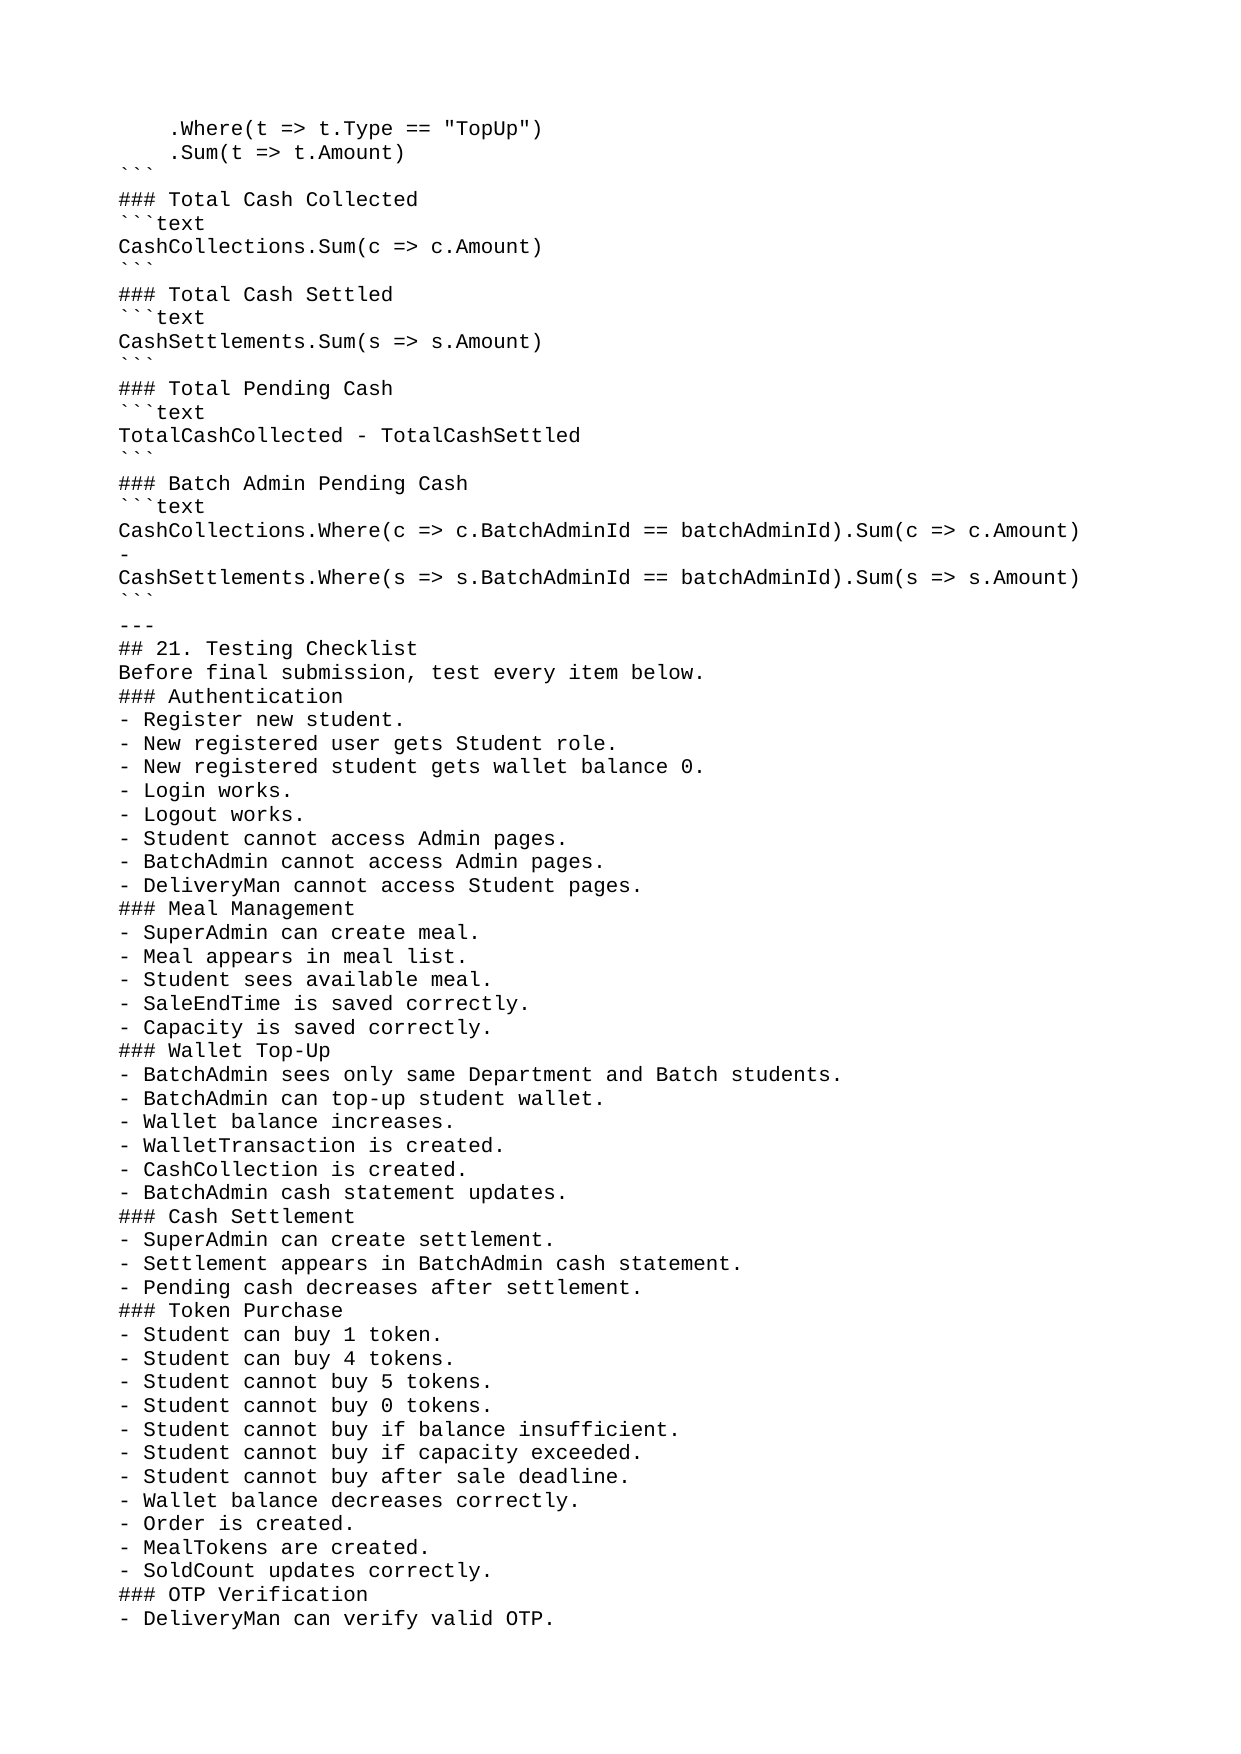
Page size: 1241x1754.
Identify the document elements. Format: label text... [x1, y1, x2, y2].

text - WalletTransaction is created. [118, 1135, 1122, 1158]
text - Order is created. [118, 1513, 1122, 1537]
text - BatchAdmin cash statement updates. [118, 1182, 1122, 1206]
text - Student cannot buy after sale deadline. [118, 1466, 1122, 1489]
text ### OTP Verification [118, 1584, 1122, 1608]
text - BatchAdmin can top-up student wallet. [118, 1088, 1122, 1111]
text CashSettlements.Where(s => s.BatchAdminId == batchAdminId).Sum(s => s.Amount) [118, 567, 1122, 591]
text TotalCashCollected - TotalCashSettled [118, 426, 1122, 449]
text - BatchAdmin sees only same Department and Batch students. [118, 1064, 1122, 1088]
text ```text [118, 213, 1122, 236]
text - Settlement appears in BatchAdmin cash statement. [118, 1253, 1122, 1277]
text - Meal appears in meal list. [118, 946, 1122, 969]
text CashSettlements.Sum(s => s.Amount) [118, 331, 1122, 354]
text - Logout works. [118, 804, 1122, 827]
text - Wallet balance decreases correctly. [118, 1489, 1122, 1513]
text - Login works. [118, 780, 1122, 804]
text - Wallet balance increases. [118, 1111, 1122, 1135]
text - MealTokens are created. [118, 1537, 1122, 1561]
text - New registered user gets Student role. [118, 733, 1122, 757]
text ### Total Pending Cash [118, 378, 1122, 402]
text ### Wallet Top-Up [118, 1040, 1122, 1064]
text - Student cannot buy 5 tokens. [118, 1371, 1122, 1395]
text ``` [118, 260, 1122, 284]
text ### Meal Management [118, 898, 1122, 922]
text - Register new student. [118, 709, 1122, 733]
text ```text [118, 402, 1122, 426]
text ### Authentication [118, 686, 1122, 709]
text - Pending cash decreases after settlement. [118, 1277, 1122, 1300]
text ``` [118, 354, 1122, 378]
text - Student cannot buy if capacity exceeded. [118, 1442, 1122, 1466]
text - Student can buy 4 tokens. [118, 1348, 1122, 1371]
text - CashCollection is created. [118, 1158, 1122, 1182]
text CashCollections.Where(c => c.BatchAdminId == batchAdminId).Sum(c => c.Amount) [118, 520, 1122, 544]
text - DeliveryMan can verify valid OTP. [118, 1608, 1122, 1631]
text - Student cannot access Admin pages. [118, 827, 1122, 851]
text - Student sees available meal. [118, 969, 1122, 993]
text Before final submission, test every item below. [118, 662, 1122, 686]
text - BatchAdmin cannot access Admin pages. [118, 851, 1122, 875]
text ``` [118, 449, 1122, 473]
text ``` [118, 591, 1122, 615]
text - New registered student gets wallet balance 0. [118, 757, 1122, 780]
text --- [118, 615, 1122, 638]
text - DeliveryMan cannot access Student pages. [118, 875, 1122, 898]
text - SuperAdmin can create settlement. [118, 1229, 1122, 1253]
text - Capacity is saved correctly. [118, 1017, 1122, 1040]
text ### Cash Settlement [118, 1206, 1122, 1229]
text .Where(t => t.Type == "TopUp") [118, 118, 1122, 142]
text .Sum(t => t.Amount) [118, 142, 1122, 165]
text CashCollections.Sum(c => c.Amount) [118, 236, 1122, 260]
text - Student cannot buy 0 tokens. [118, 1395, 1122, 1419]
text ``` [118, 165, 1122, 189]
text ### Token Purchase [118, 1300, 1122, 1324]
text ### Total Cash Collected [118, 189, 1122, 213]
text ## 21. Testing Checklist [118, 638, 1122, 662]
text - SuperAdmin can create meal. [118, 922, 1122, 946]
text ```text [118, 307, 1122, 331]
text - Student cannot buy if balance insufficient. [118, 1419, 1122, 1442]
text ### Total Cash Settled [118, 284, 1122, 307]
text - Student can buy 1 token. [118, 1324, 1122, 1348]
text ### Batch Admin Pending Cash [118, 473, 1122, 496]
text - SaleEndTime is saved correctly. [118, 993, 1122, 1017]
text - [118, 544, 1122, 567]
text ```text [118, 496, 1122, 520]
text - SoldCount updates correctly. [118, 1561, 1122, 1584]
